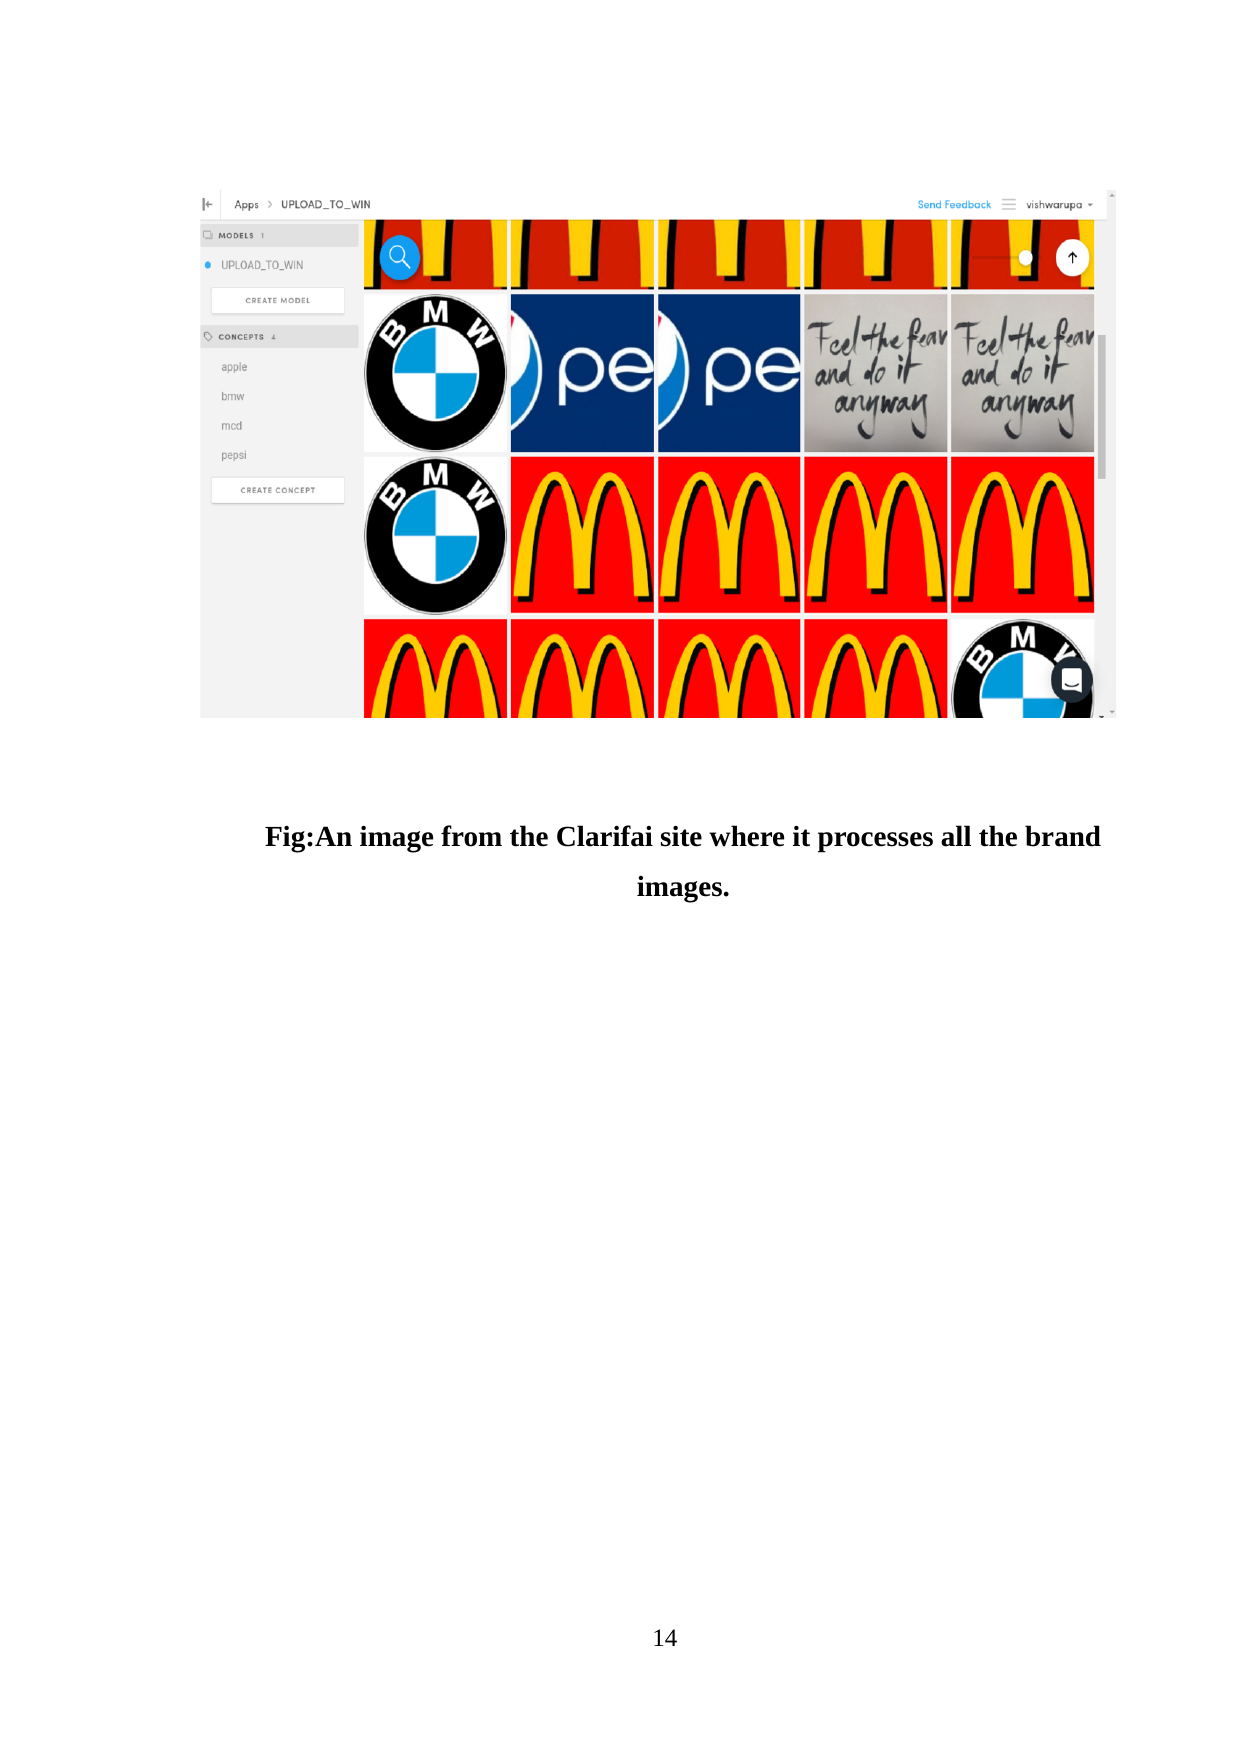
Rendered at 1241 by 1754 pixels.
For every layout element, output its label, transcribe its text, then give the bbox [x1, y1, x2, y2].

picture [200, 190, 1117, 718]
text Fig:An image from the Clarifai site where it processes all the brand images. [244, 819, 1122, 902]
